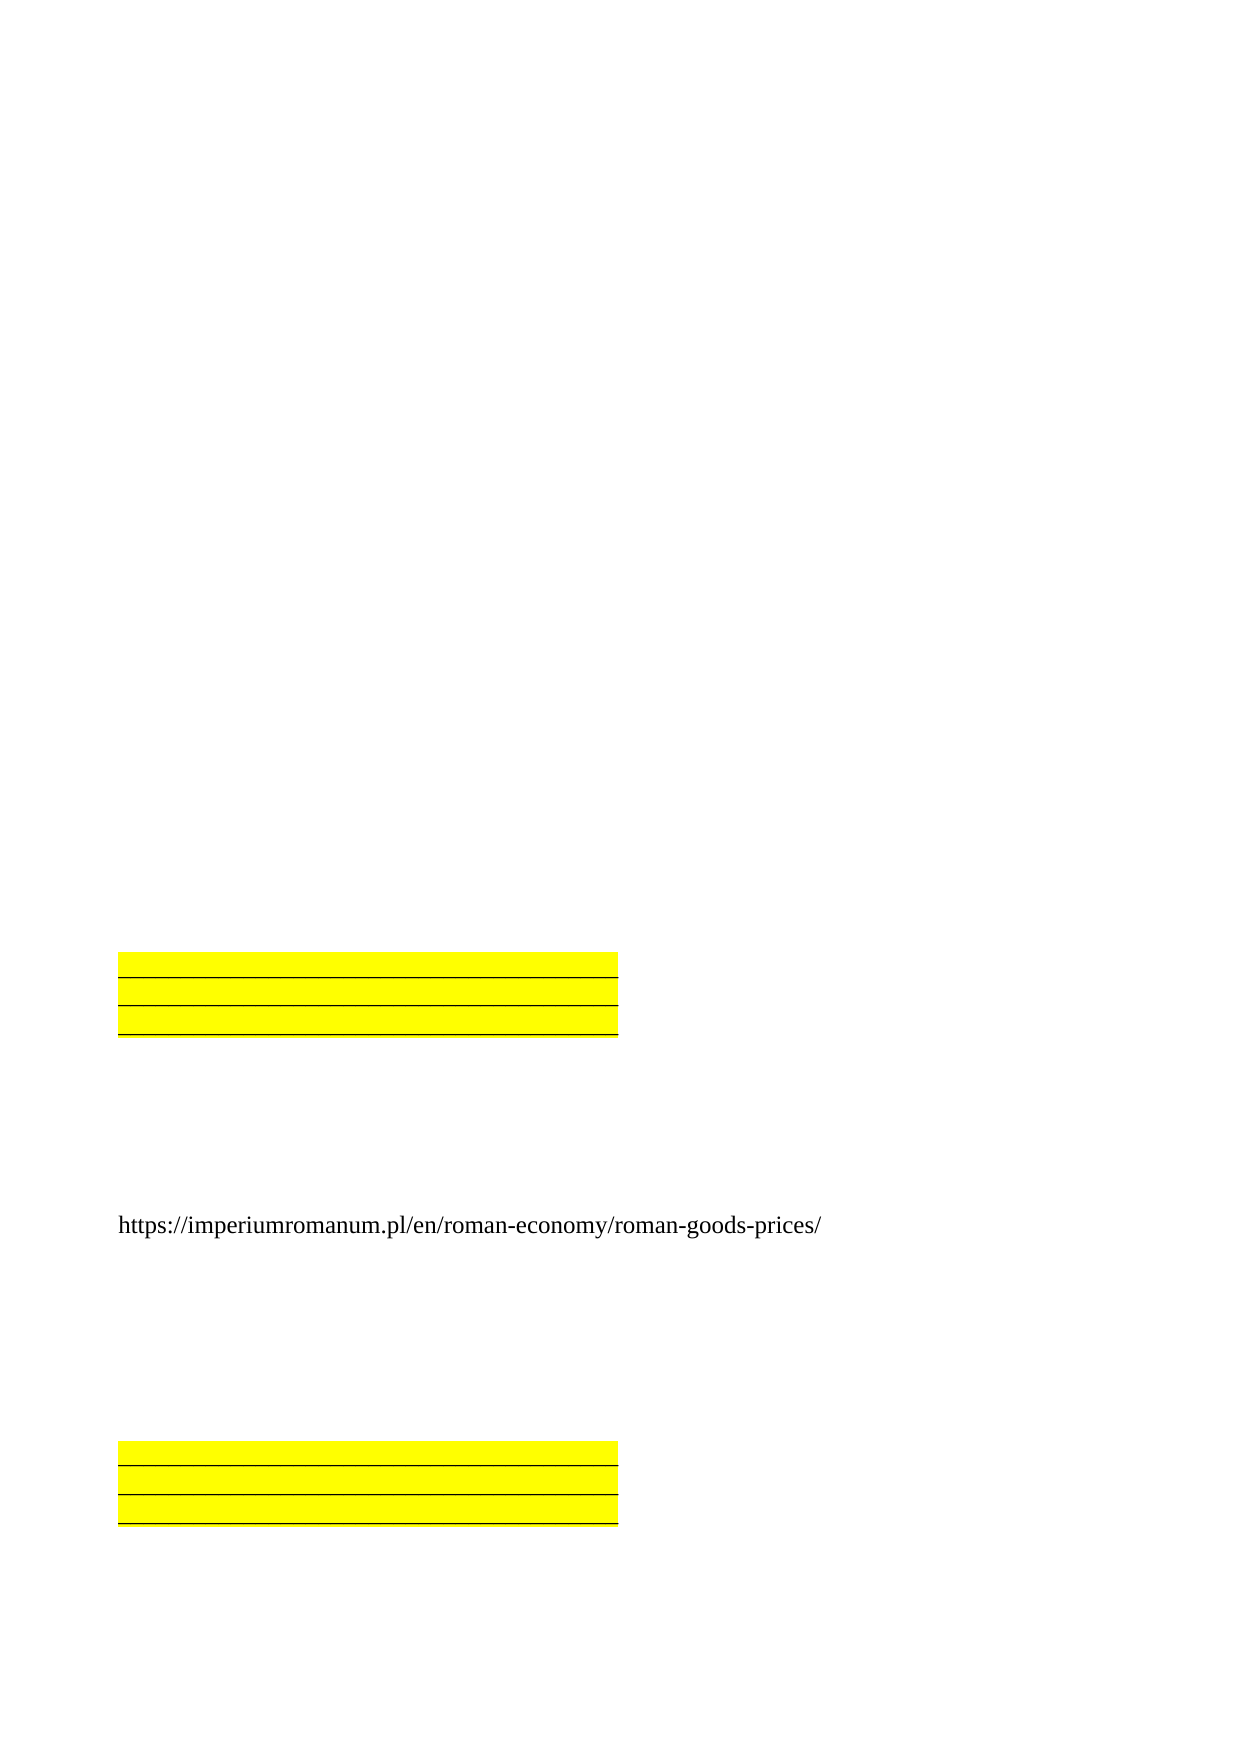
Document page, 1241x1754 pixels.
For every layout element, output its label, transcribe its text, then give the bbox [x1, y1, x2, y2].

text ________________________________________ [118, 952, 1122, 981]
text ________________________________________ [118, 981, 1122, 1009]
text ________________________________________ [118, 1498, 1122, 1527]
text ________________________________________ [118, 1009, 1122, 1038]
text ________________________________________ [118, 1469, 1122, 1498]
text https://imperiumromanum.pl/en/roman-economy/roman-goods-prices/ [118, 1211, 1122, 1239]
text ________________________________________ [118, 1441, 1122, 1469]
